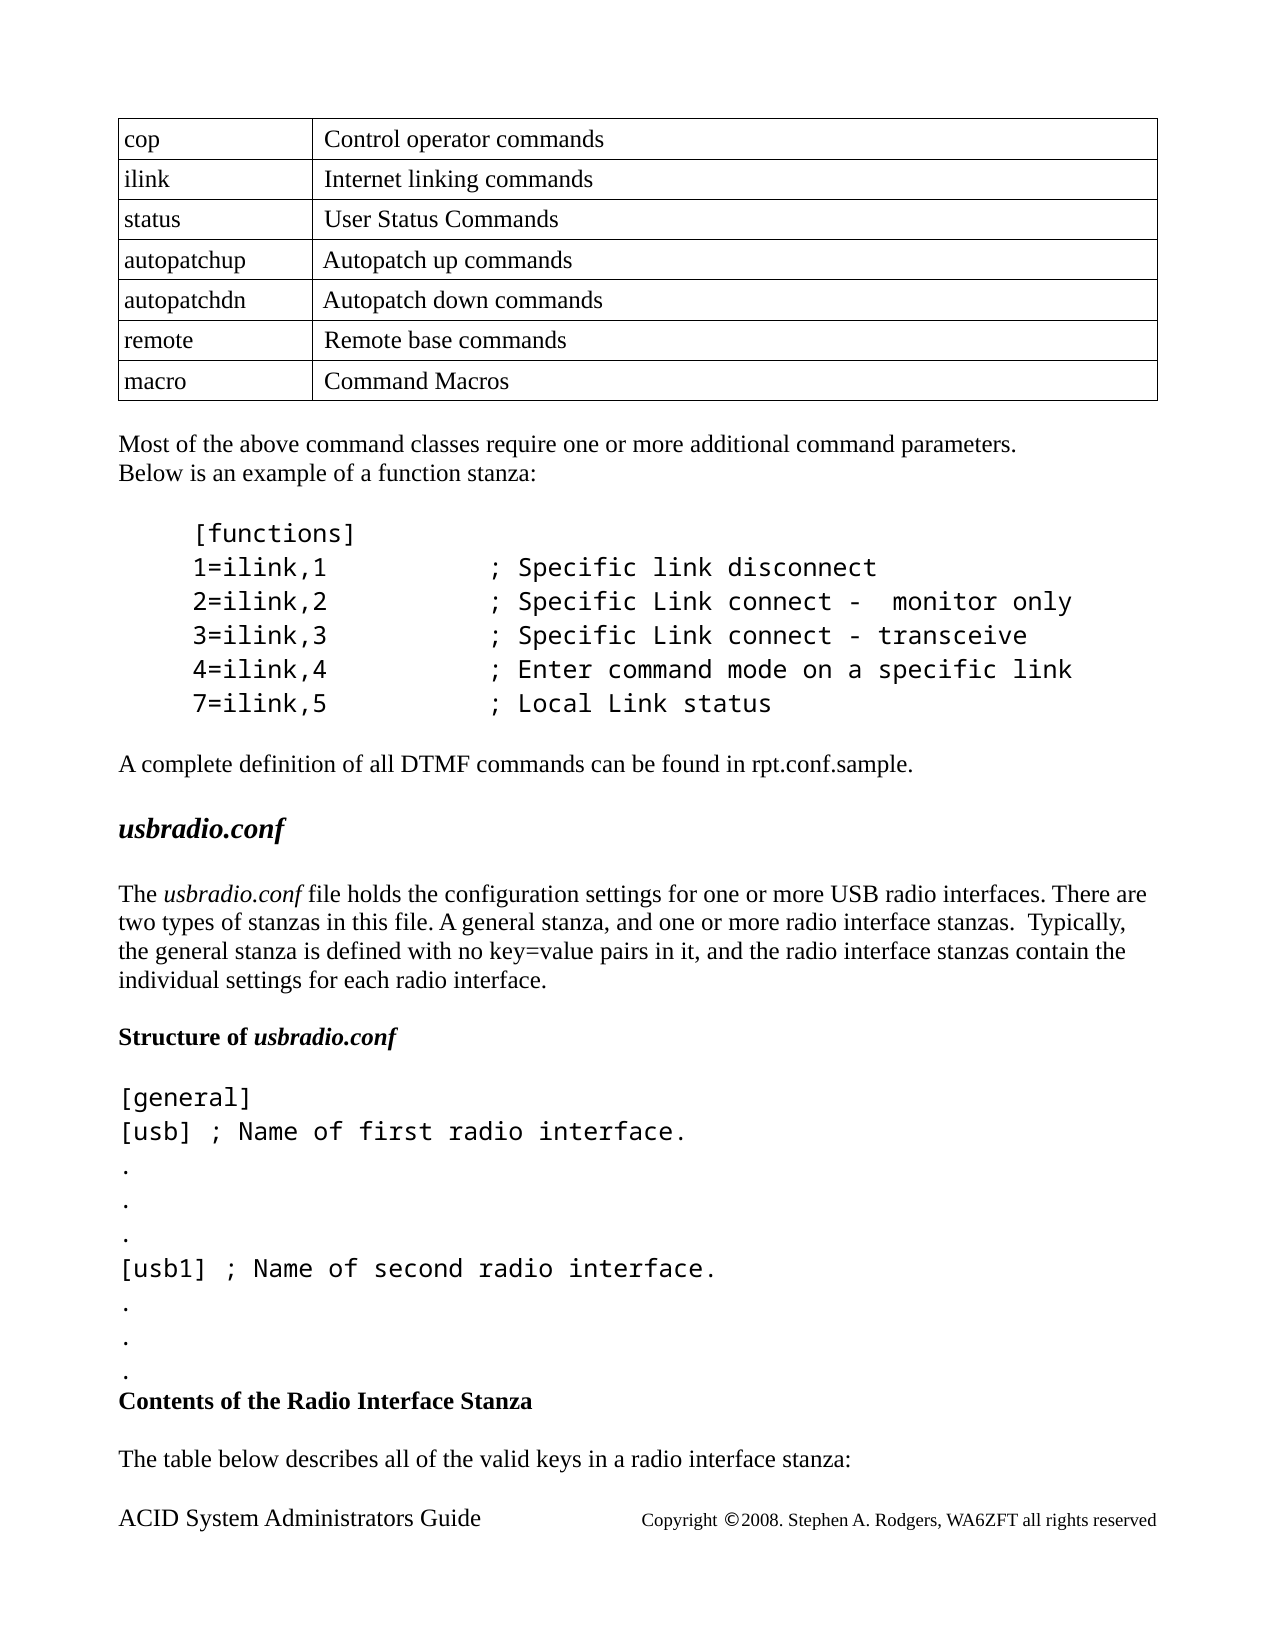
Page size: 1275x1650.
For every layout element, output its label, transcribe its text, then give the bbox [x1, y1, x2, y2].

text Below is an example of a function stanza: [118, 458, 1157, 487]
text The usbradio.conf file holds the configuration settings for one or more USB radio interfaces. There are two types of stanzas in this file. A general stanza, and one or more radio interface stanzas. Typically, the general stanza is defined with no key=value pairs in it, and the radio interface stanzas contain the individual settings for each radio interface. [118, 879, 1157, 994]
text 1=ilink,1 ; Specific link disconnect [192, 549, 1157, 583]
table_cell status [119, 200, 312, 239]
text usbradio.conf [118, 812, 1157, 845]
table_cell Command Macros [313, 361, 1157, 400]
text . [118, 1182, 1157, 1216]
text . [118, 1148, 1157, 1182]
table_cell macro [119, 361, 312, 400]
text [usb1] ; Name of second radio interface. [118, 1250, 1157, 1284]
text Most of the above command classes require one or more additional command parameters. [118, 429, 1157, 458]
table_cell Control operator commands [313, 119, 1157, 158]
table_cell remote [119, 321, 312, 360]
text 7=ilink,5 ; Local Link status [192, 686, 1157, 720]
text . [118, 1216, 1157, 1250]
table_cell autopatchdn [119, 280, 312, 320]
text . [118, 1352, 1157, 1386]
table_cell Autopatch up commands [313, 240, 1157, 279]
table_cell Autopatch down commands [313, 280, 1157, 320]
text A complete definition of all DTMF commands can be found in rpt.conf.sample. [118, 749, 1157, 778]
table_cell cop [119, 119, 312, 158]
table_cell ilink [119, 160, 312, 199]
table_cell User Status Commands [313, 200, 1157, 239]
text The table below describes all of the valid keys in a radio interface stanza: [118, 1444, 1157, 1473]
table_cell Internet linking commands [313, 160, 1157, 199]
table_cell autopatchup [119, 240, 312, 279]
table_cell Remote base commands [313, 321, 1157, 360]
text 4=ilink,4 ; Enter command mode on a specific link [192, 652, 1157, 686]
text Structure of usbradio.conf [118, 1022, 1157, 1051]
text [functions] [192, 515, 1157, 549]
text . [118, 1284, 1157, 1318]
text . [118, 1318, 1157, 1352]
text [general] [118, 1080, 1157, 1114]
text 3=ilink,3 ; Specific Link connect - transceive [192, 618, 1157, 652]
text 2=ilink,2 ; Specific Link connect - monitor only [192, 583, 1157, 618]
text [usb] ; Name of first radio interface. [118, 1114, 1157, 1148]
text Contents of the Radio Interface Stanza [118, 1386, 1157, 1415]
